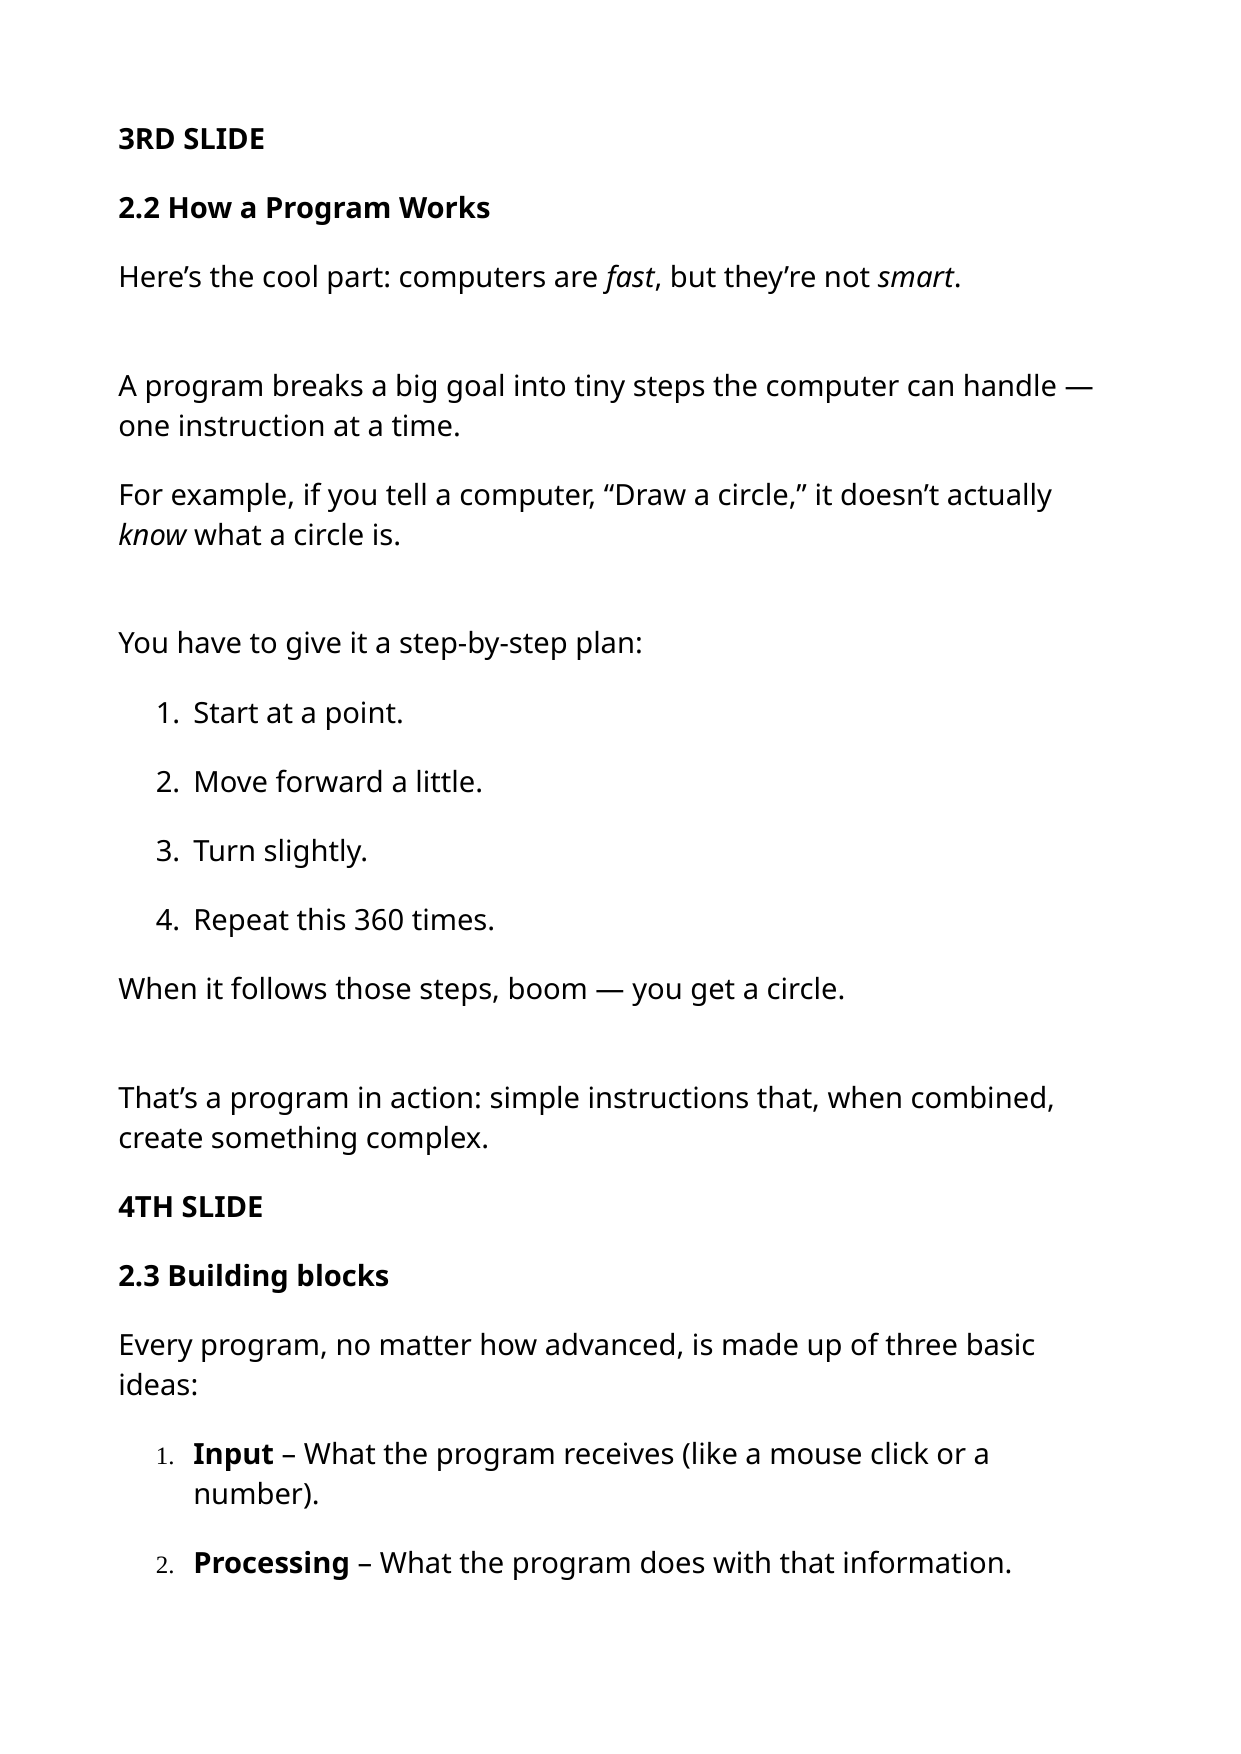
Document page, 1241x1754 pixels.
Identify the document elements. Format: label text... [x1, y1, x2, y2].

text When it follows those steps, boom — you get a circle. [118, 968, 1122, 1008]
text Here’s the cool part: computers are fast, but they’re not smart. [118, 256, 1122, 296]
text A program breaks a big goal into tiny steps the computer can handle — one instruction at a time. [118, 326, 1122, 445]
text 2.2 How a Program Works [118, 187, 1122, 227]
list Move forward a little. [156, 761, 1122, 801]
text For example, if you tell a computer, “Draw a circle,” it doesn’t actually know what a circle is. [118, 474, 1122, 553]
text 3RD SLIDE [118, 118, 1122, 158]
list Processing – What the program does with that information. [156, 1542, 1122, 1582]
list Turn slightly. [156, 830, 1122, 870]
text Every program, no matter how advanced, is made up of three basic ideas: [118, 1324, 1122, 1404]
text That’s a program in action: simple instructions that, when combined, create something complex. [118, 1038, 1122, 1157]
list Repeat this 360 times. [156, 899, 1122, 939]
text 4TH SLIDE [118, 1186, 1122, 1226]
text You have to give it a step-by-step plan: [118, 583, 1122, 662]
list Input – What the program receives (like a mouse click or a number). [156, 1433, 1122, 1513]
text 2.3 Building blocks [118, 1255, 1122, 1295]
list Start at a point. [156, 692, 1122, 732]
